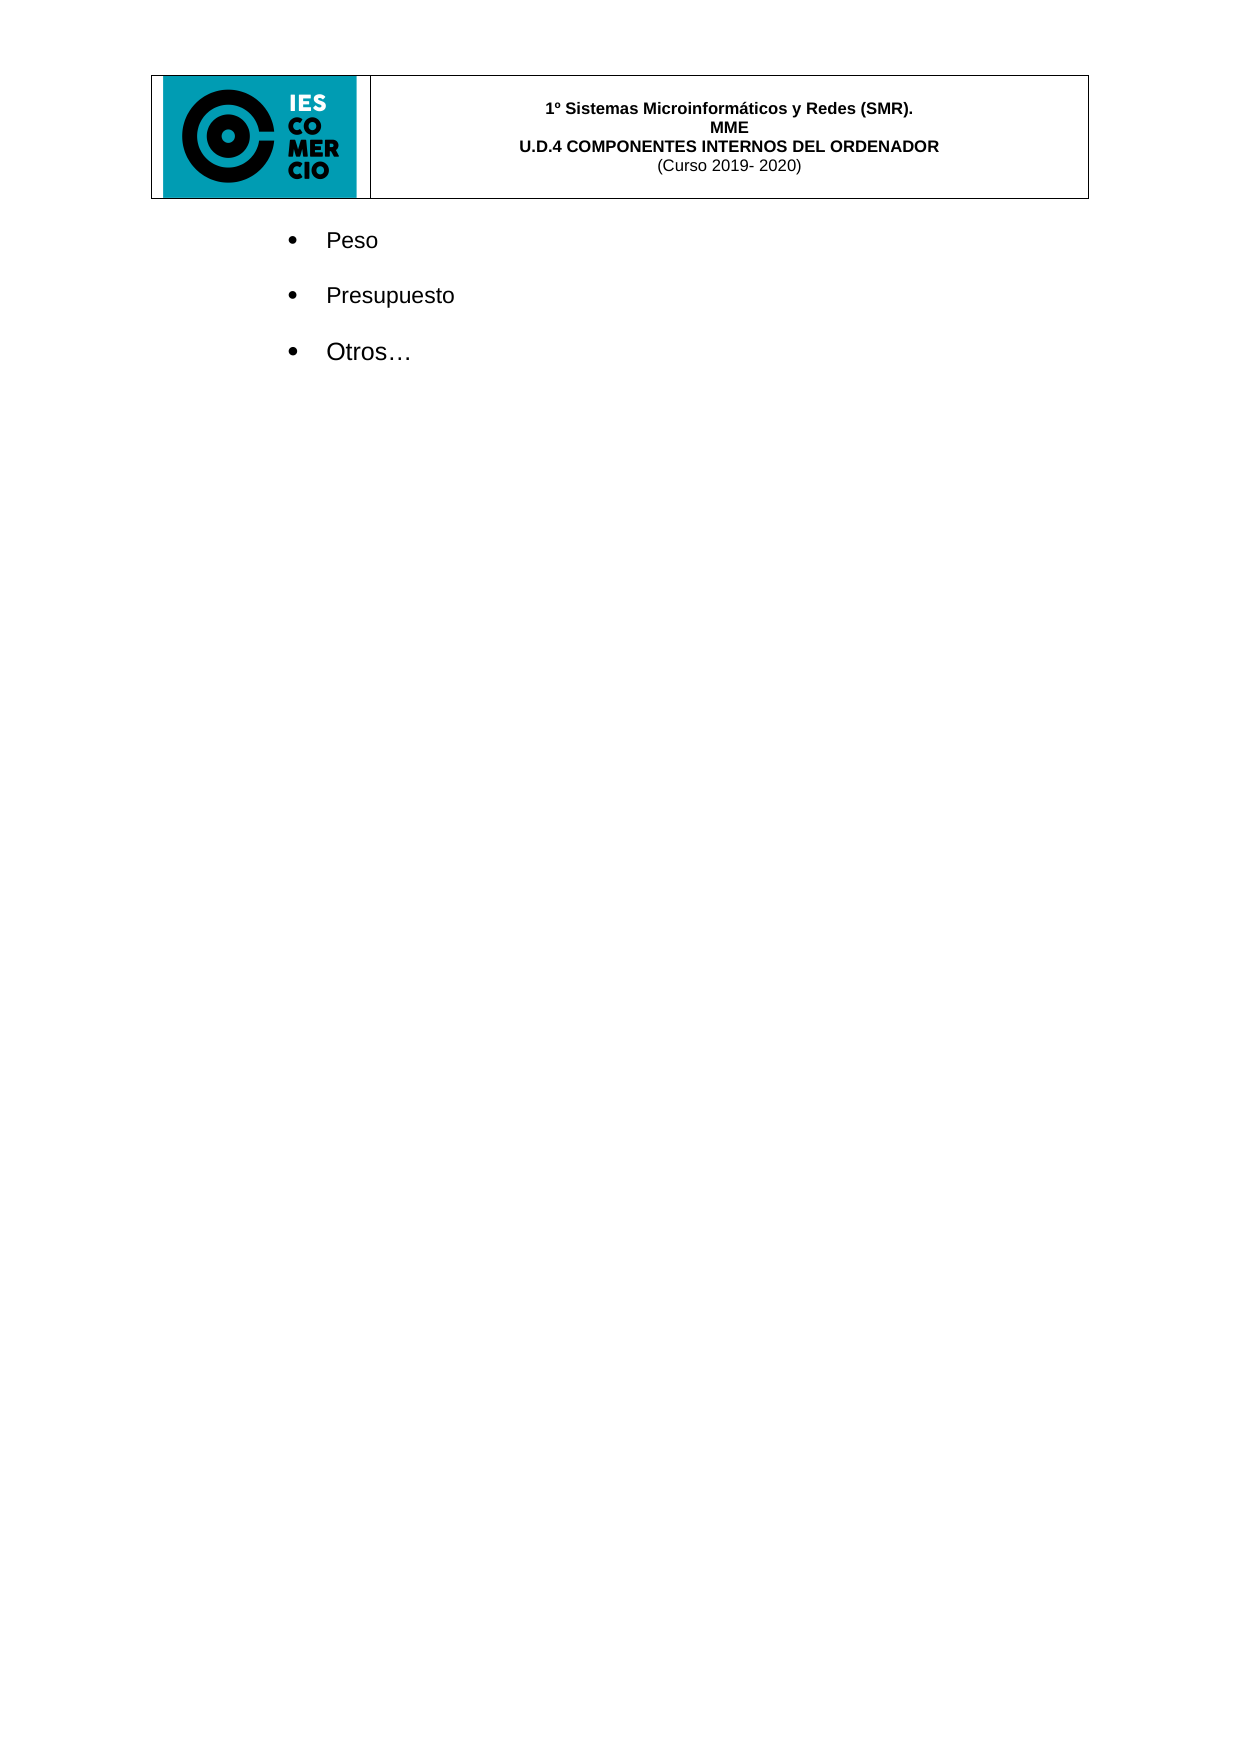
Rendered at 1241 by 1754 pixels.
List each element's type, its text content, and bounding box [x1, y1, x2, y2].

list Otros… [288, 337, 1063, 366]
list Peso [288, 227, 1063, 253]
list Presupuesto [288, 282, 1063, 308]
